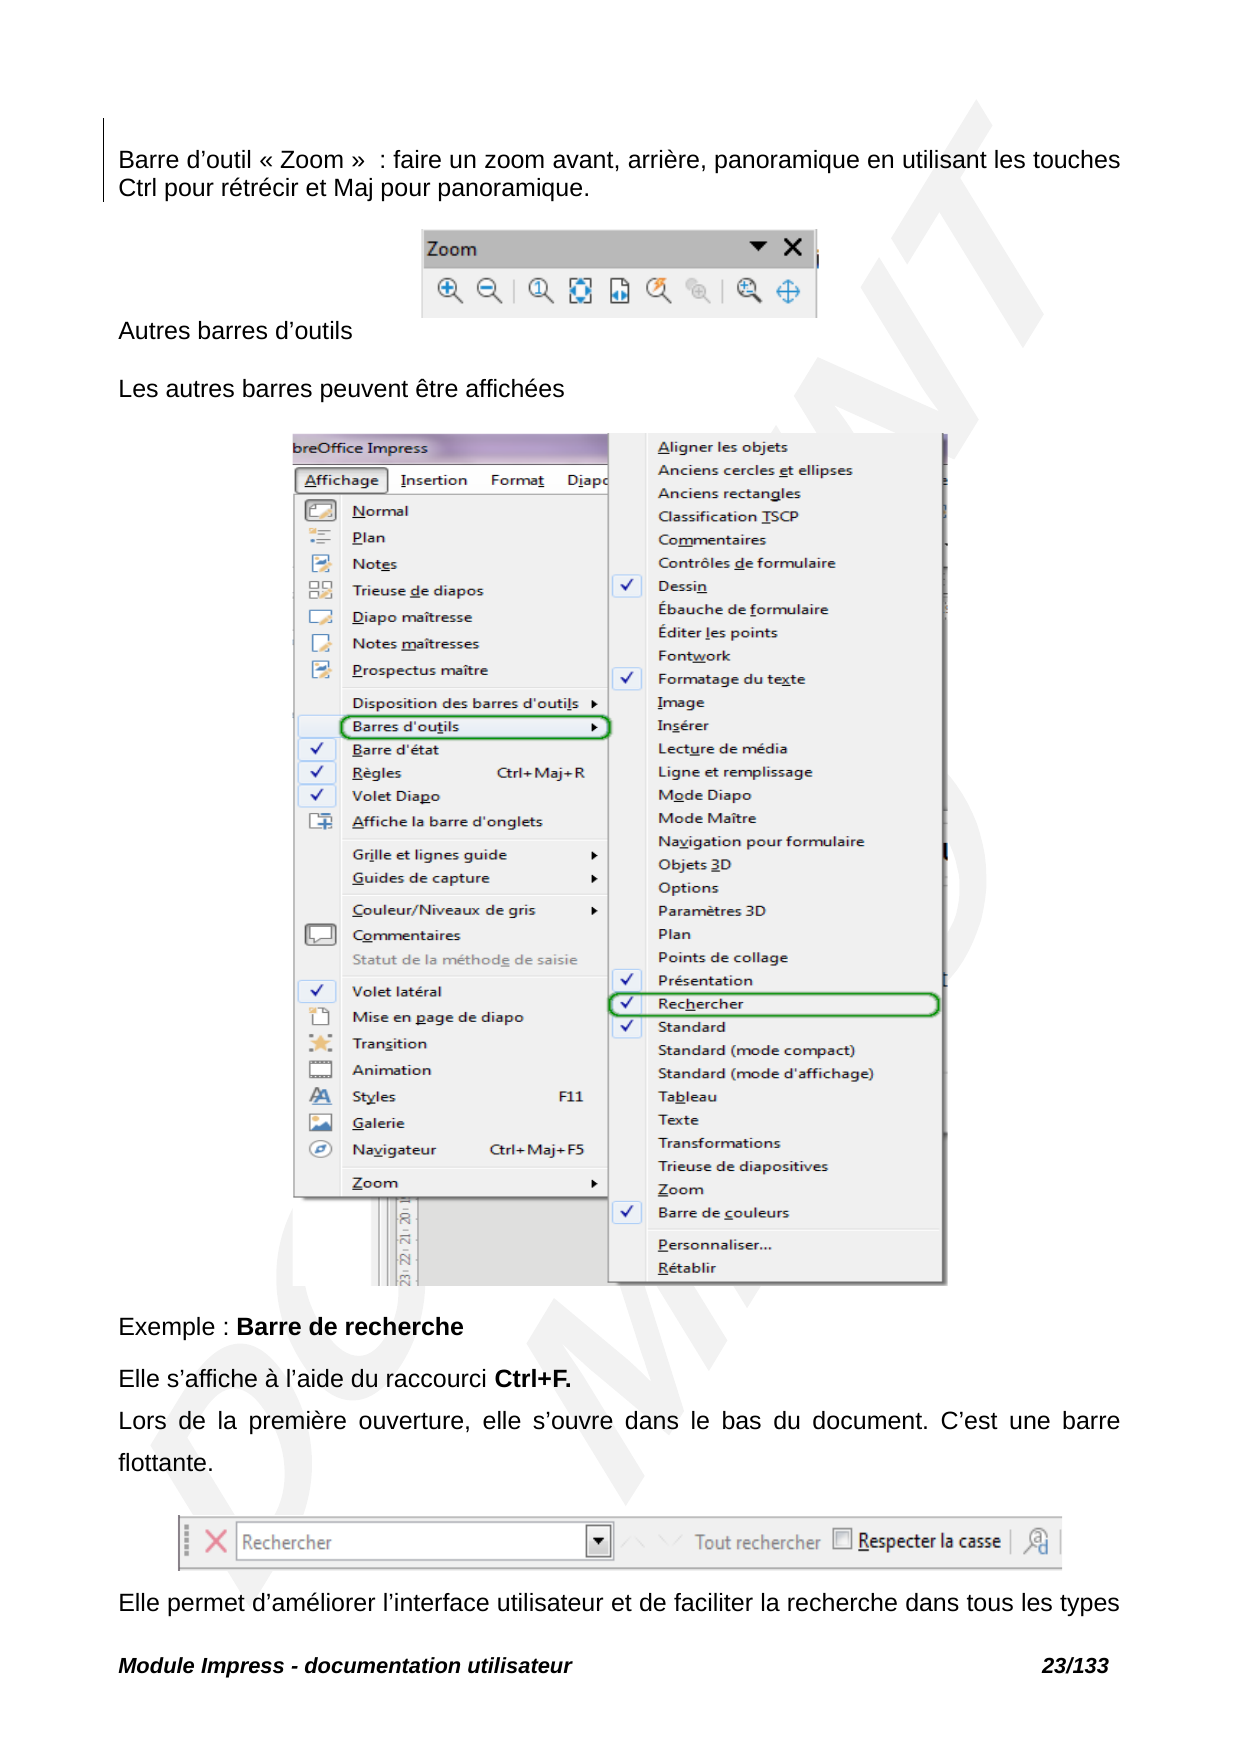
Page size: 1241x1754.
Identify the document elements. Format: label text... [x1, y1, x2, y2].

text Lors de la première ouverture, elle s’ouvre dans le bas du document. C’est une barre flottante. [118, 1407, 1122, 1476]
picture [292, 433, 948, 1286]
text Elle s’affiche à l’aide du raccourci Ctrl+F. [118, 1365, 1122, 1393]
text Exemple : Barre de recherche [118, 1313, 1122, 1341]
text Autres barres d’outils [118, 208, 1122, 345]
text Les autres barres peuvent être affichées [118, 375, 1122, 403]
picture [177, 1515, 1063, 1571]
text Barre d’outil « Zoom » : faire un zoom avant, arrière, panoramique en utilisant les touchesCtrl pour rétrécir et Maj pour panoramique. [118, 118, 1122, 146]
picture [421, 229, 819, 318]
text Elle permet d’améliorer l’interface utilisateur et de faciliter la recherche dans tous les types [118, 1490, 1122, 1617]
